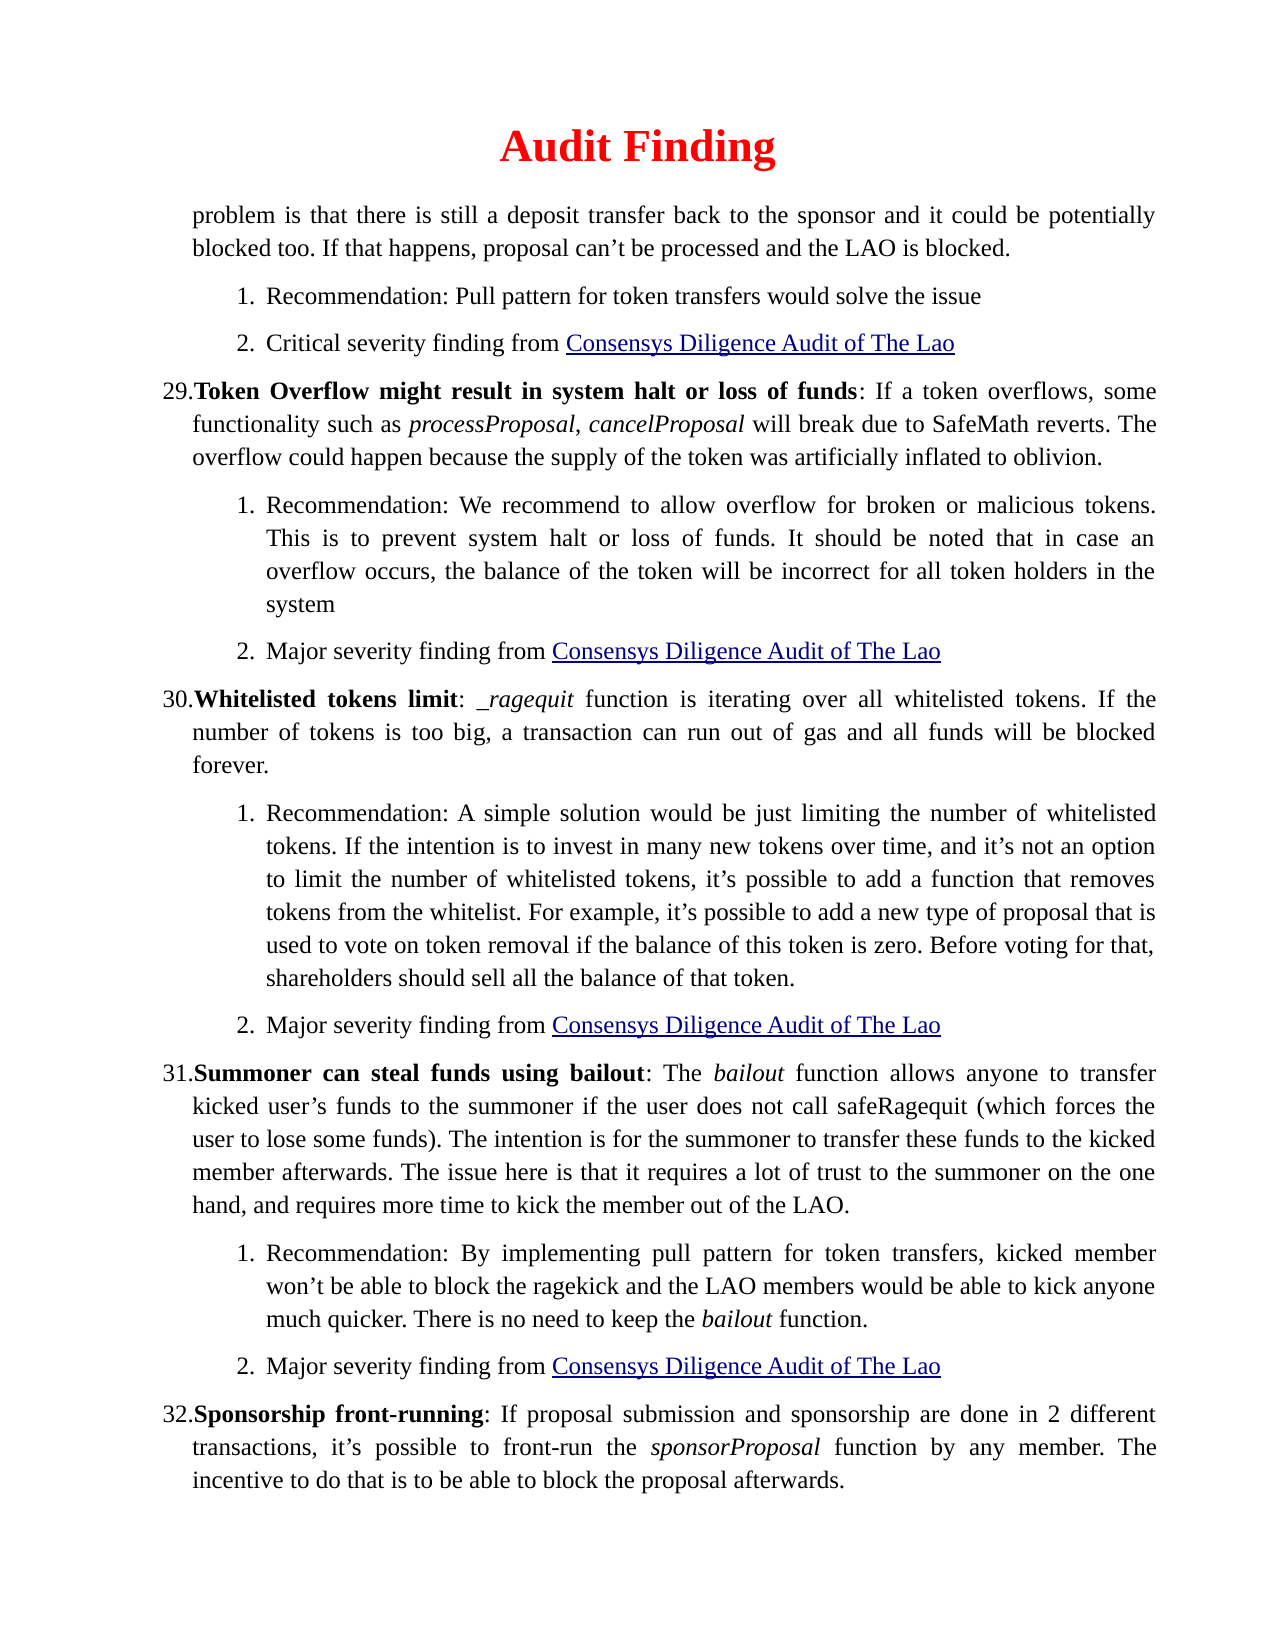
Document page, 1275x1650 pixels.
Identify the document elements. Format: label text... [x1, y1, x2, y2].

list Major severity finding from Consensys Diligence Audit of The Lao [236, 1351, 1157, 1380]
list Recommendation: By implementing pull pattern for token transfers, kicked member won’t be able to block the ragekick and the LAO members would be able to kick anyone much quicker. There is no need to keep the bailout function. [236, 1238, 1157, 1332]
list Summoner can steal funds using bailout: The bailout function allows anyone to transfer kicked user’s funds to the summoner if the user does not call safeRagequit (which forces the user to lose some funds). The intention is for the summoner to transfer these funds to the kicked member afterwards. The issue here is that it requires a lot of trust to the summoner on the one hand, and requires more time to kick the member out of the LAO. [162, 1058, 1157, 1219]
list Recommendation: Pull pattern for token transfers would solve the issue [236, 281, 1157, 310]
list Recommendation: A simple solution would be just limiting the number of whitelisted tokens. If the intention is to invest in many new tokens over time, and it’s not an option to limit the number of whitelisted tokens, it’s possible to add a function that removes tokens from the whitelist. For example, it’s possible to add a new type of proposal that is used to vote on token removal if the balance of this token is zero. Before voting for that, shareholders should sell all the balance of that token. [236, 798, 1157, 992]
list Sponsorship front-running: If proposal submission and sponsorship are done in 2 different transactions, it’s possible to front-run the sponsorProposal function by any member. The incentive to do that is to be able to block the proposal afterwards. [162, 1399, 1157, 1494]
list Recommendation: We recommend to allow overflow for broken or malicious tokens. This is to prevent system halt or loss of funds. It should be noted that in case an overflow occurs, the balance of the token will be incorrect for all token holders in the system [236, 490, 1157, 618]
list Major severity finding from Consensys Diligence Audit of The Lao [236, 1010, 1157, 1039]
list Critical severity finding from Consensys Diligence Audit of The Lao [236, 328, 1157, 357]
list Major severity finding from Consensys Diligence Audit of The Lao [236, 636, 1157, 665]
list Token Overflow might result in system halt or loss of funds: If a token overflows, some functionality such as processProposal, cancelProposal will break due to SafeMath reverts. The overflow could happen because the supply of the token was artificially inflated to oblivion. [162, 376, 1157, 471]
list Whitelisted tokens limit: _ragequit function is iterating over all whitelisted tokens. If the number of tokens is too big, a transaction can run out of gas and all funds will be blocked forever. [162, 684, 1157, 779]
list problem is that there is still a deposit transfer back to the sponsor and it could be potentially blocked too. If that happens, proposal can’t be processed and the LAO is blocked. [162, 200, 1157, 262]
